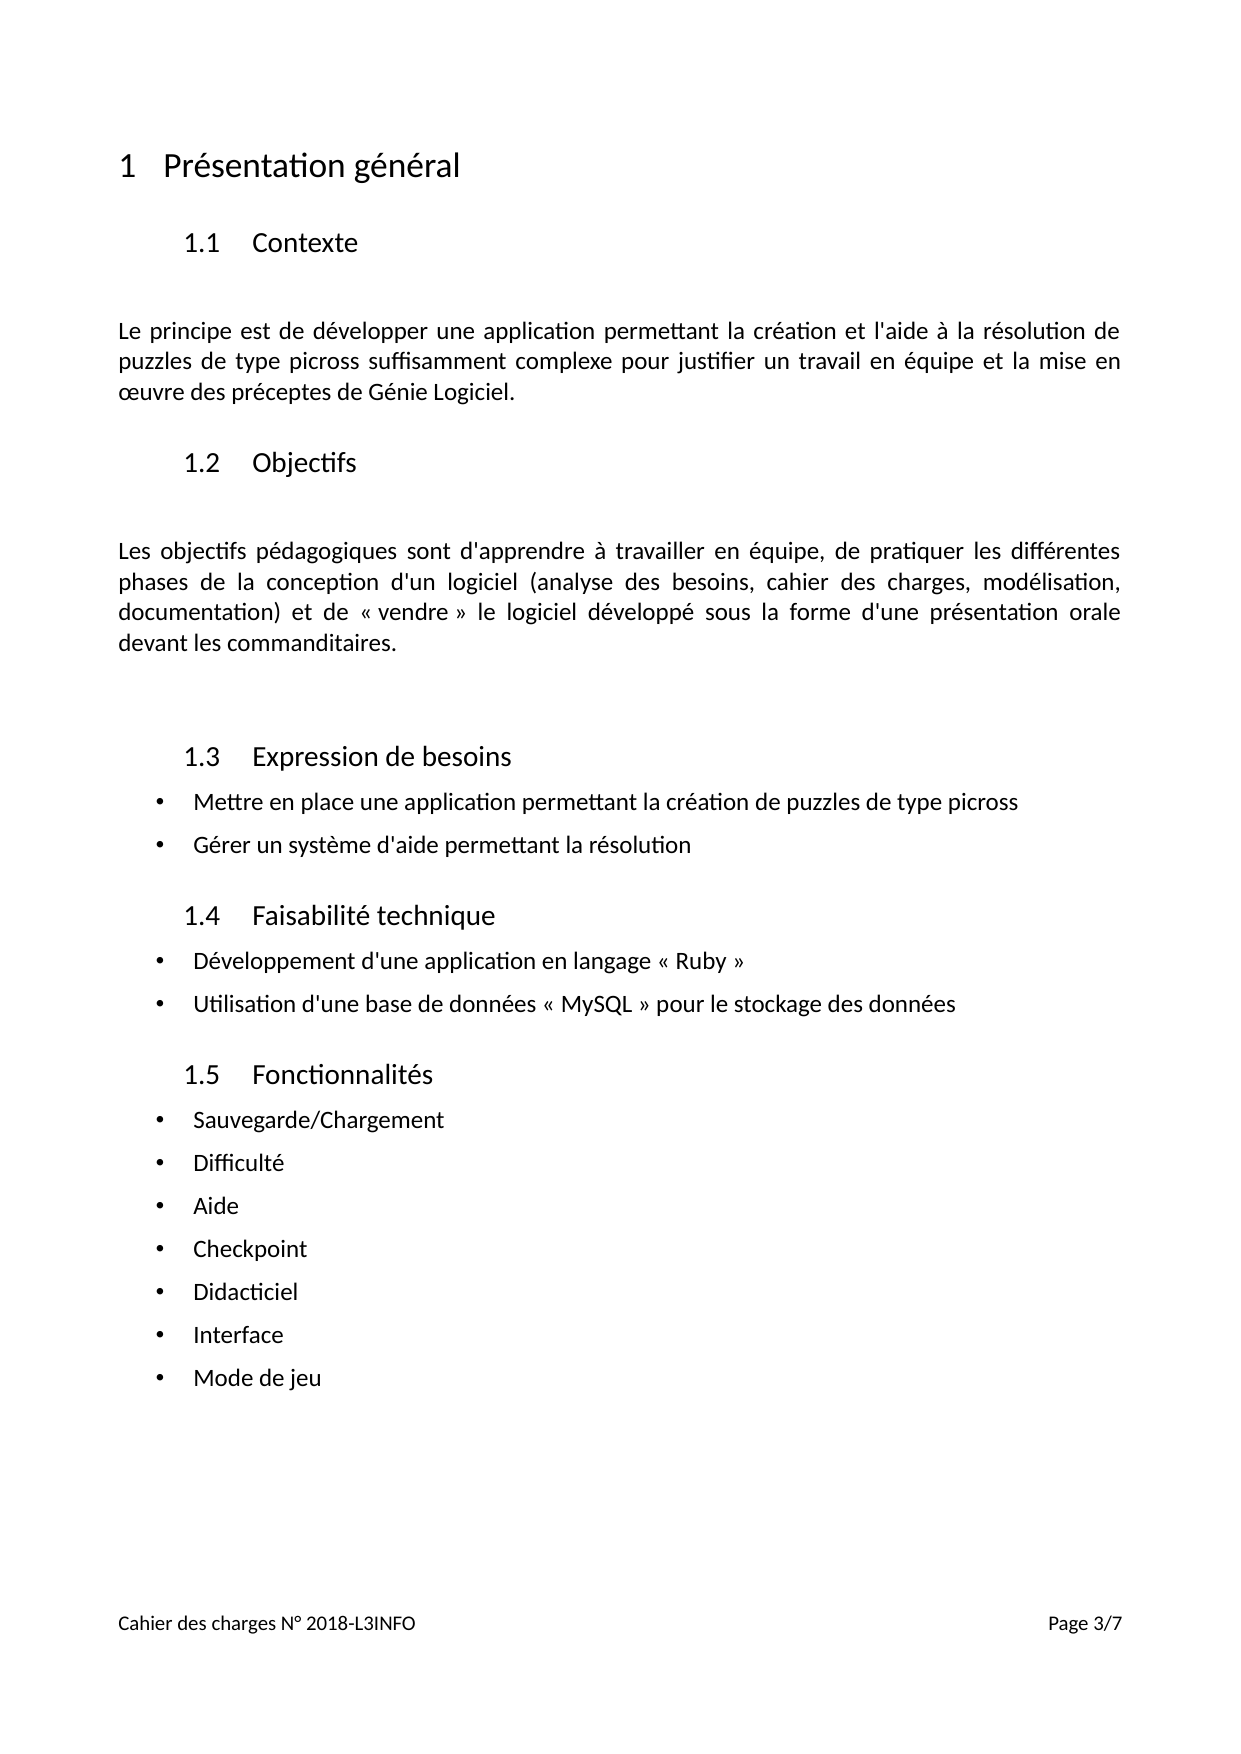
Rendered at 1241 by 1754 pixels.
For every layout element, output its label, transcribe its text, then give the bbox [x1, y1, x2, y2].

subtitle Contexte [178, 224, 1122, 259]
list Gérer un système d'aide permettant la résolution [156, 829, 1122, 859]
list Interface [156, 1319, 1122, 1350]
list Mode de jeu [156, 1362, 1122, 1393]
list Mettre en place une application permettant la création de puzzles de type picross [156, 786, 1122, 816]
subtitle Fonctionnalités [178, 1056, 1122, 1092]
list Checkpoint [156, 1233, 1122, 1264]
list Sauvegarde/Chargement [156, 1104, 1122, 1135]
subtitle Faisabilité technique [178, 897, 1122, 933]
subtitle Présentation général [118, 143, 1122, 186]
list Didacticiel [156, 1276, 1122, 1307]
subtitle Objectifs [178, 444, 1122, 480]
list Aide [156, 1190, 1122, 1221]
list Développement d'une application en langage « Ruby » [156, 945, 1122, 976]
subtitle Expression de besoins [178, 738, 1122, 773]
list Difficulté [156, 1147, 1122, 1178]
list Utilisation d'une base de données « MySQL » pour le stockage des données [156, 988, 1122, 1019]
text Les objectifs pédagogiques sont d'apprendre à travailler en équipe, de pratiquer les différentes phases de la conception d'un logiciel (analyse des besoins, cahier des charges, modélisation, documentation) et de « vendre » le logiciel développé sous la forme d'une présentation orale devant les commanditaires. [118, 535, 1122, 657]
text Le principe est de développer une application permettant la création et l'aide à la résolution de puzzles de type picross suffisamment complexe pour justifier un travail en équipe et la mise en œuvre des préceptes de Génie Logiciel. [118, 315, 1122, 407]
